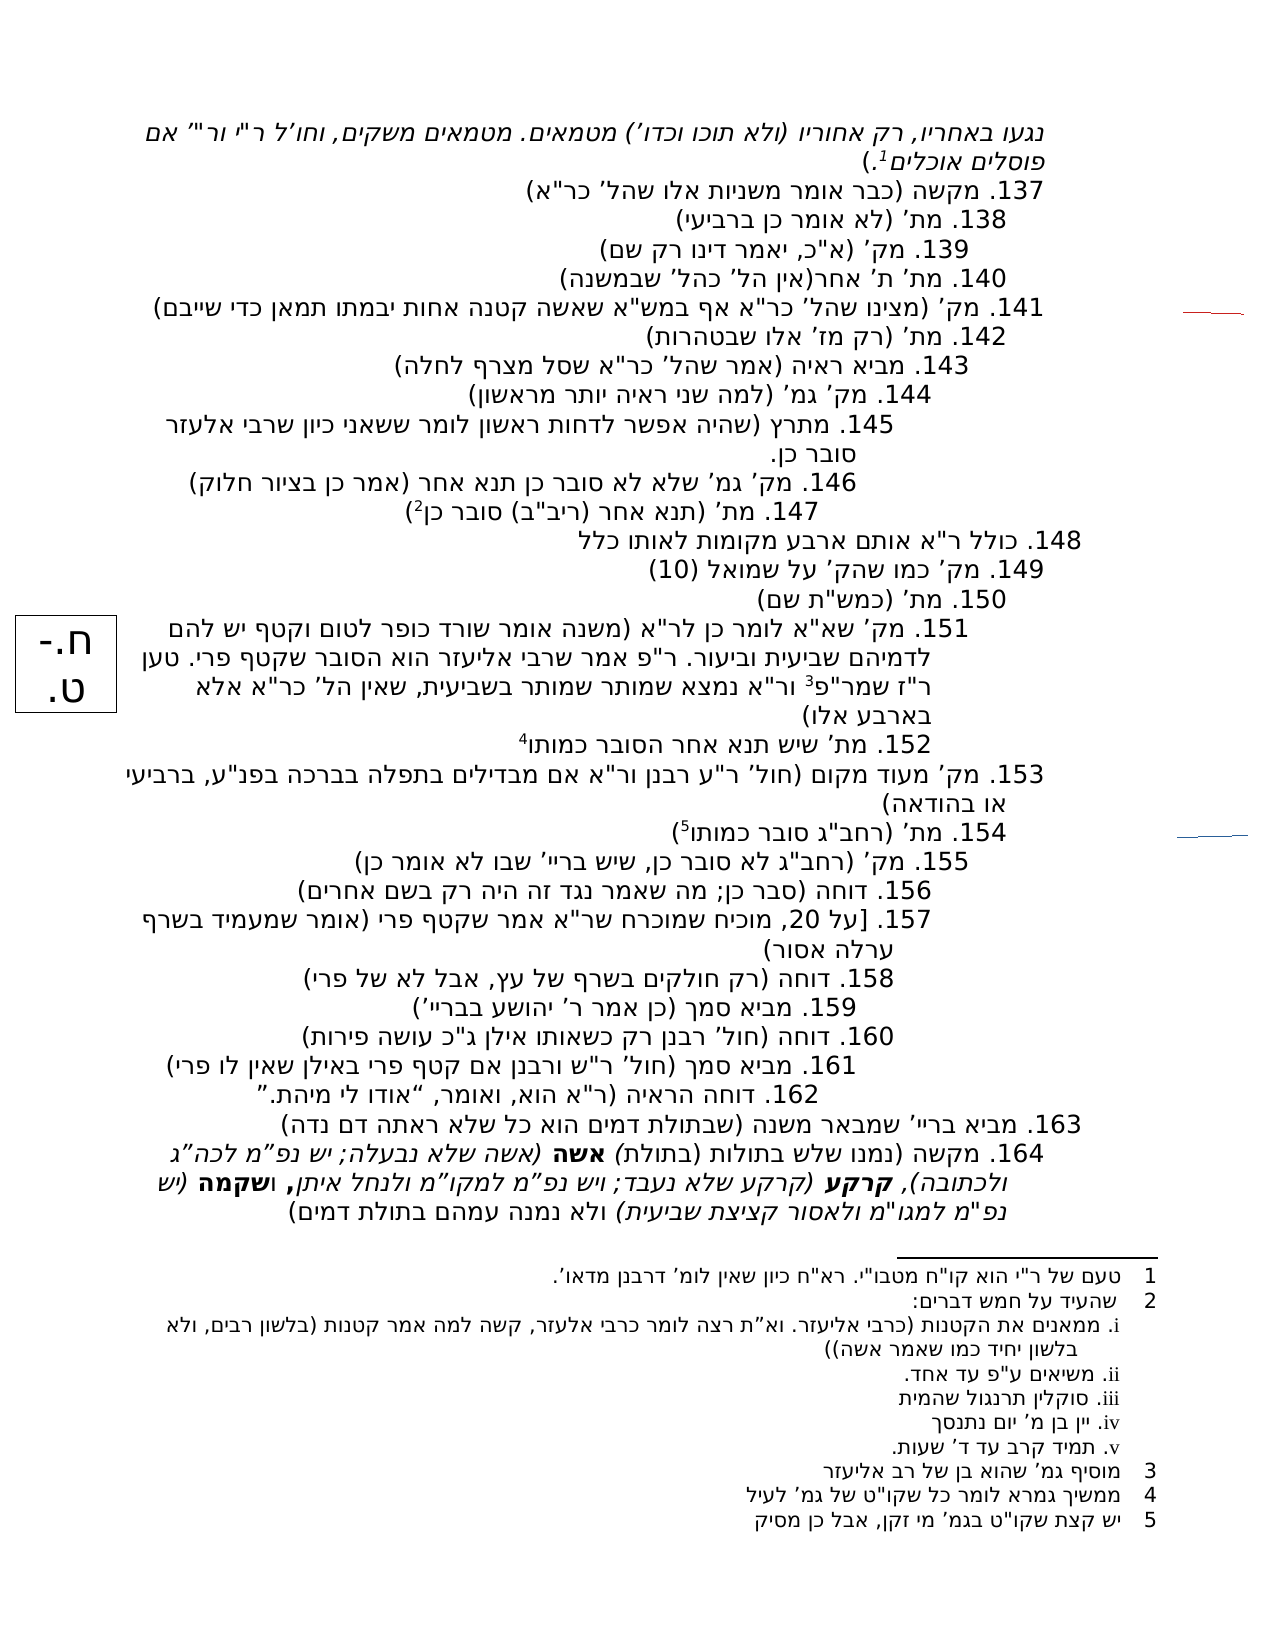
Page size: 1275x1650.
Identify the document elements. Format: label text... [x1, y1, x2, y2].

list יין בן מ’ יום נתנסך [118, 1410, 1120, 1435]
list מק’ שא"א לומר כן לר"א (משנה אומר שורד כופר לטום וקטף יש להם לדמיהם שביעית וביעור. ר"פ אמר שרבי אליעזר הוא הסובר שקטף פרי. טען ר"ז שמר"פ ור"א נמצא שמותר שמותר בשביעית, שאין הל’ כר"א אלא בארבע אלו) [118, 614, 969, 731]
list ממאנים את הקטנות (כרבי אליעזר. וא”ת רצה לומר כרבי אלעזר, קשה למה אמר קטנות (בלשון רבים, ולא בלשון יחיד כמו שאמר אשה)) [118, 1313, 1120, 1362]
list תמיד קרב עד ד’ שעות. [118, 1435, 1120, 1459]
list מק’ (רחב"ג לא סובר כן, שיש בריי’ שבו לא אומר כן) [118, 847, 969, 876]
list מביא בריי’ שמבאר משנה (שבתולת דמים הוא כל שלא ראתה דם נדה) [118, 1110, 1082, 1139]
list מקשה (כבר אומר משניות אלו שהל’ כר"א) [118, 176, 1044, 206]
list מת’ (רחב"ג סובר כמותו) [118, 818, 1007, 847]
list דוחה הראיה (ר"א הוא, ואומר, “אודו לי מיהת.” [118, 1081, 819, 1110]
list מק’ כמו שהק’ על שמואל (10) [118, 556, 1044, 585]
list משיאים ע"פ עד אחד. [118, 1362, 1120, 1386]
list מת’ ת’ אחר(אין הל’ כהל’ שבמשנה) [118, 264, 1007, 293]
list [על 20, מוכיח שמוכרח שר"א אמר שקטף פרי (אומר שמעמיד בשרף ערלה אסור) [118, 906, 932, 964]
list מביא סמך (כן אמר ר’ יהושע בבריי’) [118, 993, 857, 1022]
list מת’ (כמש"ת שם) [118, 585, 1007, 614]
list מת’ (תנא אחר (ריב"ב) סובר כן) [118, 497, 819, 526]
list כולל שמואל ארבע מקומות שהל’ כר"א (כאן, המקשה (זבה מטמאה רק בלי אונס לידה. כדי כן, צריך לשפות בין ראייה לנדה. רא”א ששיפוי צ”ל מעל”ע., זבה (זבה צ’ לישב שבעה נקיים. אם בדקה לטהרה בראשון ובשביעי, ר”י אומר שאותם ימים עלו, רע”א שלא כלום עלה, ורא”א שכלם עלו), ואחורי טמאי משקין (מדרבנן, אם נגעו משקים טמאים בכלי, מטמאים. אם נגעו בתוכו, כולו טמא לטמא אוכלים ומשקים. אם נגעו באחריו, רק אחוריו (ולא תוכו וכדו’) מטמאים. מטמאים משקים, וחו’ל ר"י ור"’ אם פוסלים אוכלים.) [118, 118, 1082, 176]
list מק’ (א"כ, יאמר דינו רק שם) [118, 235, 969, 264]
list מת’ (לא אומר כן ברביעי) [118, 206, 1007, 235]
list מק’ מעוד מקום (חול’ ר"ע רבנן ור"א אם מבדילים בתפלה בברכה בפנ"ע, ברביעי או בהודאה) [118, 760, 1044, 818]
list מת’ שיש תנא אחר הסובר כמותו [118, 731, 932, 760]
list טעם של ר"י הוא קו"ח מטבו"י. רא"ח כיון שאין לומ’ דרבנן מדאו’. [118, 1264, 1157, 1289]
list מקשה (נמנו שלש בתולות (בתולת) אשה (אשה שלא נבעלה; יש נפ”מ לכה”ג ולכתובה), קרקע (קרקע שלא נעבד; ויש נפ”מ למקו”מ ולנחל איתן, ושקמה (יש נפ"מ למגו"מ ולאסור קציצת שביעית) ולא נמנה עמהם בתולת דמים) [118, 1139, 1044, 1226]
list כולל ר"א אותם ארבע מקומות לאותו כלל [118, 526, 1082, 556]
list דוחה (רק חולקים בשרף של עץ, אבל לא של פרי) [118, 964, 894, 993]
list יש קצת שקו"ט בגמ’ מי זקן, אבל כן מסיק [118, 1508, 1157, 1532]
list מק’ (מצינו שהל’ כר"א אף במש"א שאשה קטנה אחות יבמתו תמאן כדי שייבם) [118, 293, 1044, 322]
list מק’ גמ’ (למה שני ראיה יותר מראשון) [118, 381, 932, 410]
list מביא ראיה (אמר שהל’ כר"א שסל מצרף לחלה) [118, 351, 969, 381]
list שהעיד על חמש דברים: [118, 1289, 1157, 1313]
list מביא סמך (חול’ ר"ש ורבנן אם קטף פרי באילן שאין לו פרי) [118, 1051, 857, 1081]
list דוחה (חול’ רבנן רק כשאותו אילן ג"כ עושה פירות) [118, 1022, 894, 1051]
list מוסיף גמ’ שהוא בן של רב אליעזר [118, 1459, 1157, 1483]
list סוקלין תרנגול שהמית [118, 1386, 1120, 1410]
list מק’ גמ’ שלא לא סובר כן תנא אחר (אמר כן בציור חלוק) [118, 468, 857, 497]
list ממשיך גמרא לומר כל שקו"ט של גמ’ לעיל [118, 1483, 1157, 1508]
list מתרץ (שהיה אפשר לדחות ראשון לומר ששאני כיון שרבי אלעזר סובר כן. [118, 410, 894, 468]
list דוחה (סבר כן; מה שאמר נגד זה היה רק בשם אחרים) [118, 876, 932, 906]
list מת’ (רק מז’ אלו שבטהרות) [118, 322, 1007, 351]
